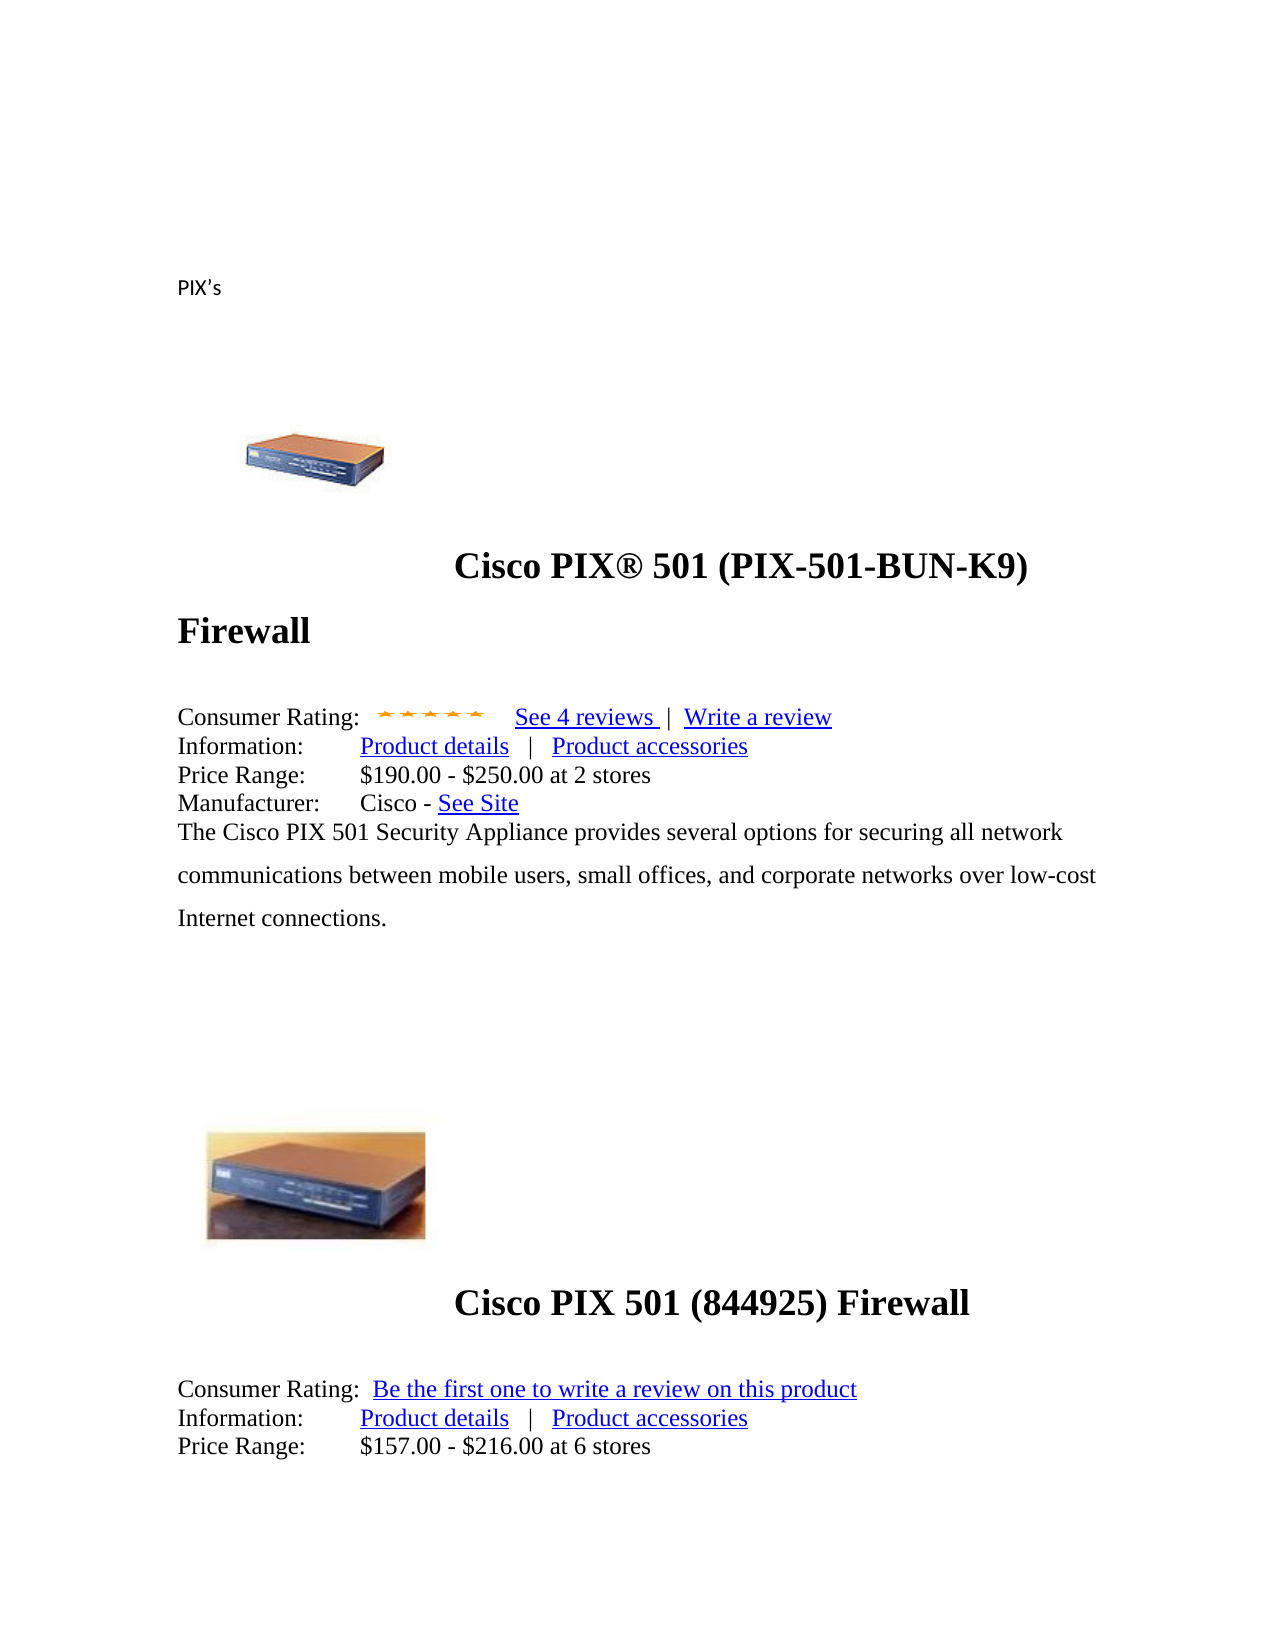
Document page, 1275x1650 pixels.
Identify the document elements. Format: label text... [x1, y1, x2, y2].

table_header Consumer Rating: [177, 1374, 360, 1403]
table_cell Information: [177, 1403, 360, 1431]
text Cisco PIX 501 (844925) Firewall [177, 1081, 1098, 1323]
table_cell Cisco - See Site [360, 789, 832, 817]
text Cisco PIX® 501 (PIX-501-BUN-K9) Firewall [177, 344, 1098, 652]
table_cell Manufacturer: [177, 789, 360, 817]
text The Cisco PIX 501 Security Appliance provides several options for securing all network communications between mobile users, small offices, and corporate networks over low-cost Internet connections. [177, 817, 1098, 932]
table_cell Information: [177, 731, 360, 760]
table_cell Price Range: [177, 760, 360, 788]
picture [193, 353, 438, 570]
table_header Be the first one to write a review on this product [360, 1374, 857, 1403]
picture [376, 711, 486, 717]
table_header Consumer Rating: [177, 702, 360, 731]
table_cell Price Range: [177, 1431, 360, 1460]
text PIX’s [177, 273, 1098, 301]
table_cell Product details | Product accessories [360, 731, 832, 760]
table_header See 4 reviews | Write a review [360, 702, 832, 731]
table_cell Product details | Product accessories [360, 1403, 857, 1431]
table_cell $157.00 - $216.00 at 6 stores [360, 1431, 857, 1460]
picture [193, 1089, 438, 1306]
table_cell $190.00 - $250.00 at 2 stores [360, 760, 832, 788]
